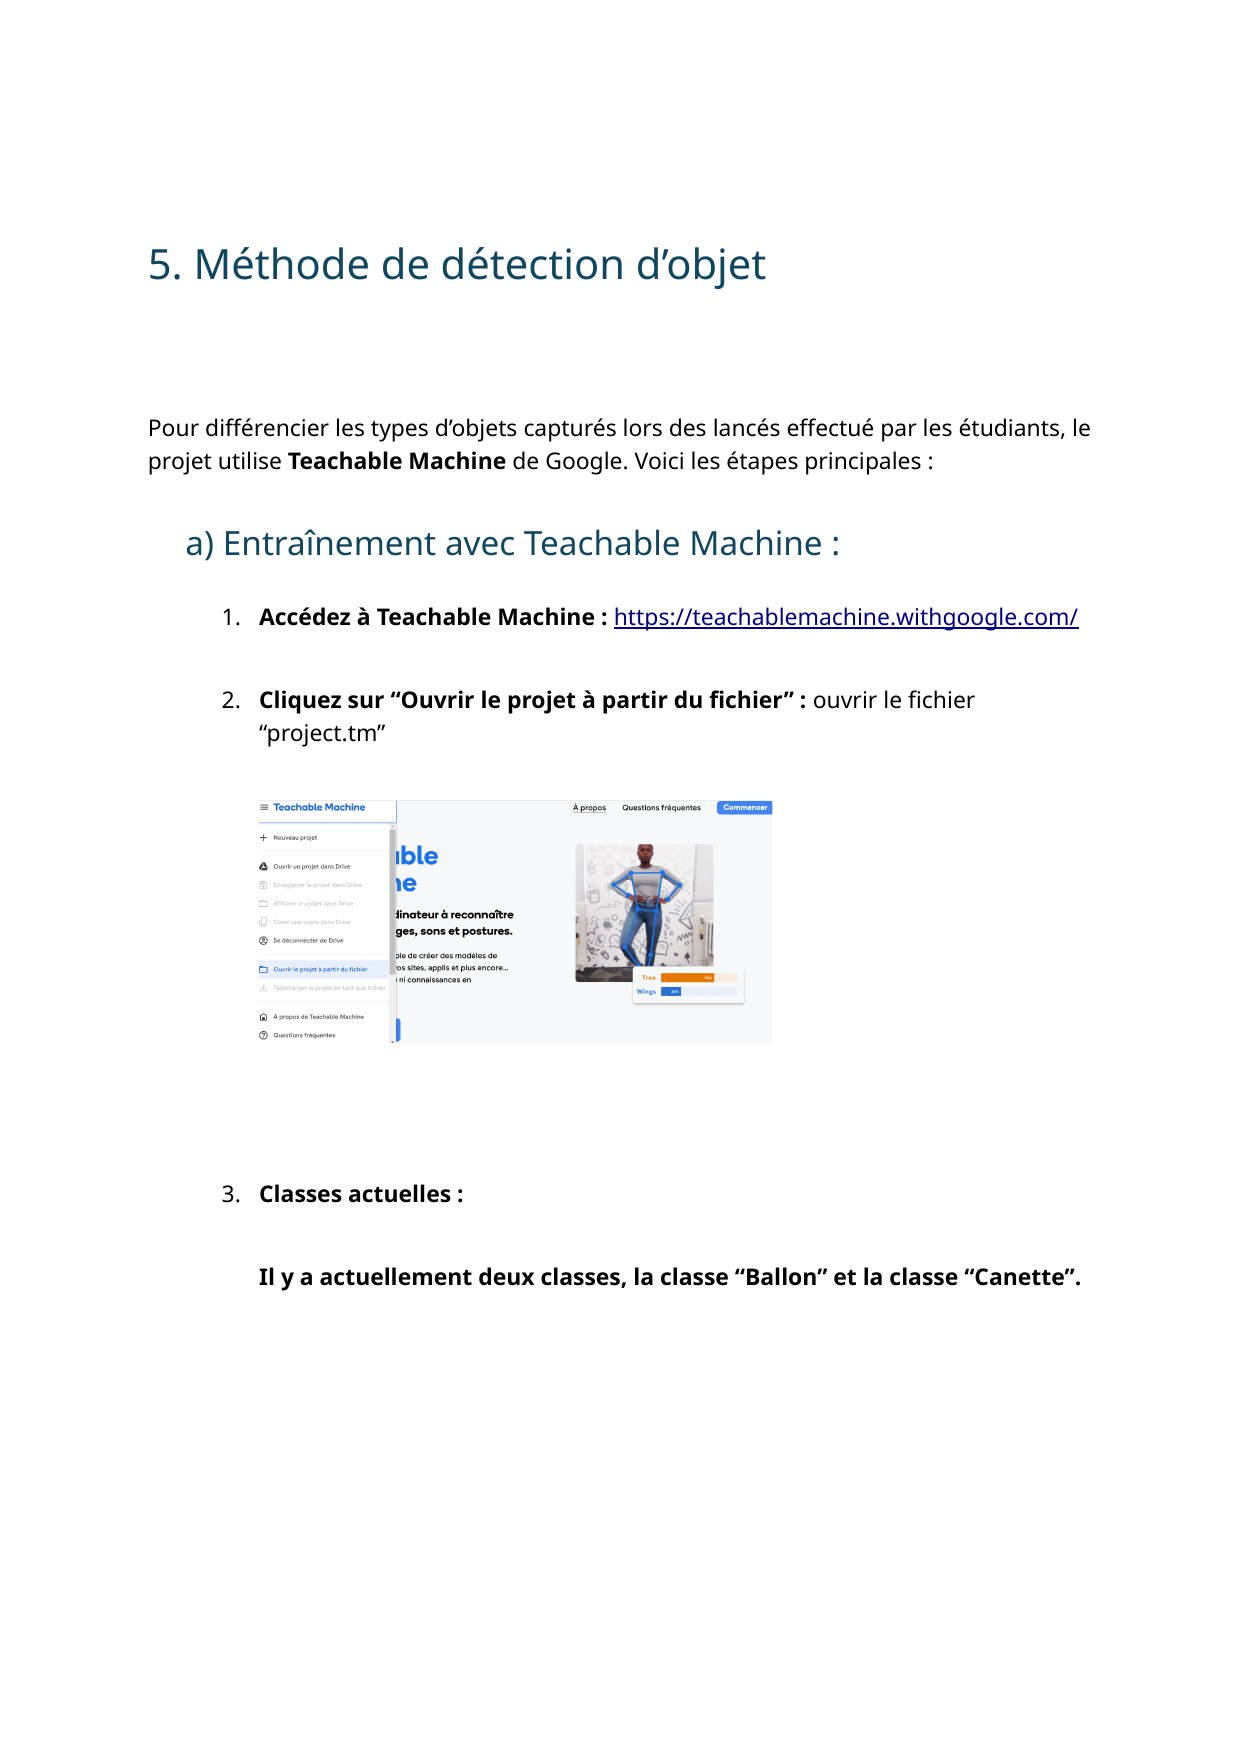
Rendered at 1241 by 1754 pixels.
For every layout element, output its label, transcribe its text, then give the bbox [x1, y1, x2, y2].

list Il y a actuellement deux classes, la classe “Ballon” et la classe “Canette”. [259, 1261, 1093, 1292]
list Cliquez sur “Ouvrir le projet à partir du fichier” : ouvrir le fichier “project.tm” [221, 684, 1093, 748]
text Pour différencier les types d’objets capturés lors des lancés effectué par les étudiants, le projet utilise Teachable Machine de Google. Voici les étapes principales : [148, 411, 1093, 476]
subtitle 5. Méthode de détection d’objet [148, 235, 1093, 292]
list Accédez à Teachable Machine : https://teachablemachine.withgoogle.com/ [221, 601, 1093, 632]
list Classes actuelles : [221, 1178, 1093, 1209]
list Entraînement avec Teachable Machine : [185, 519, 1093, 565]
